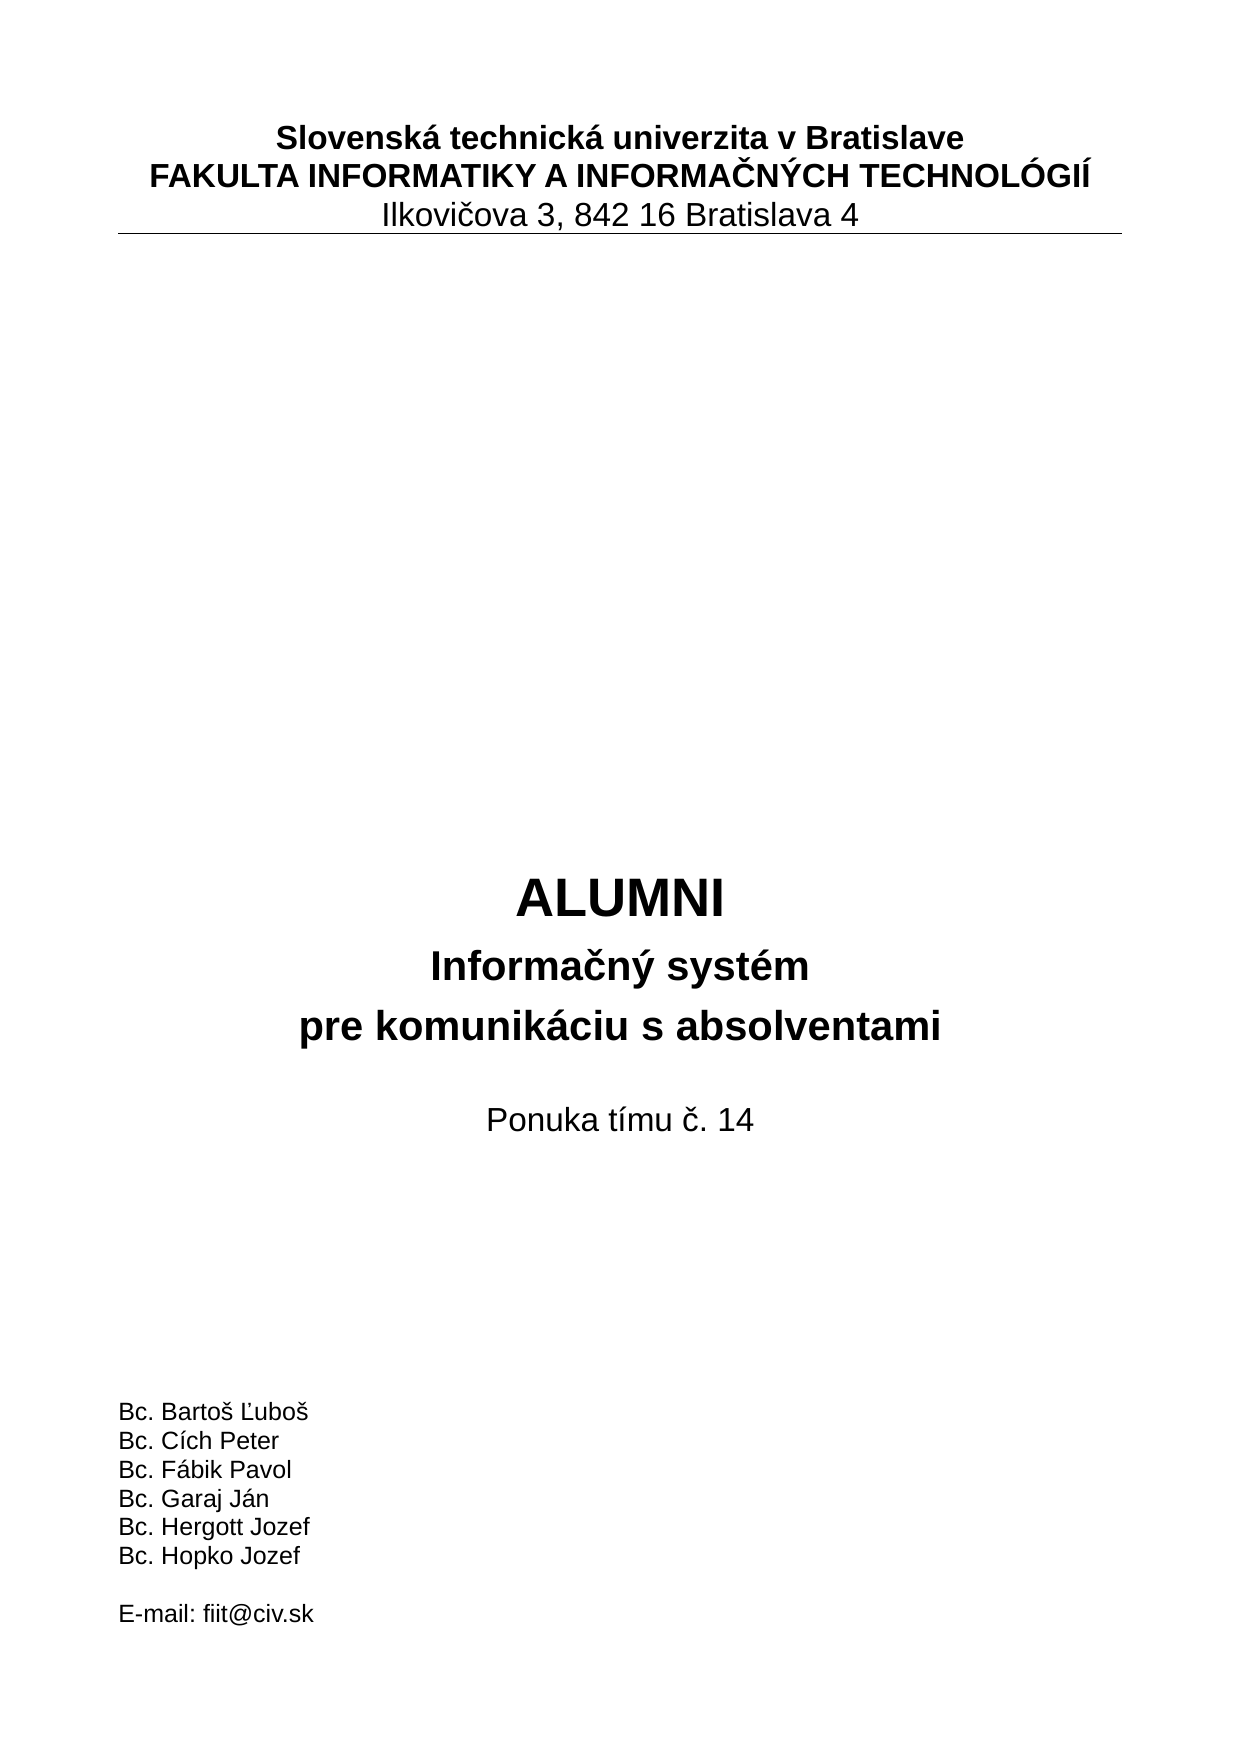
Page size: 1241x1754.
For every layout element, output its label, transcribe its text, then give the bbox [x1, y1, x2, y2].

text Bc. Cích Peter [118, 1426, 1122, 1455]
text Informačný systém [118, 941, 1122, 989]
text Bc. Garaj Ján [118, 1483, 1122, 1512]
text Bc. Fábik Pavol [118, 1455, 1122, 1483]
text ALUMNI [118, 866, 1122, 928]
text E-mail: fiit@civ.sk [118, 1598, 1122, 1627]
text Ilkovičova 3, 842 16 Bratislava 4 [118, 195, 1122, 233]
text Ponuka tímu č. 14 [118, 1100, 1122, 1138]
text Slovenská technická univerzita v Bratislave [118, 118, 1122, 157]
text Bc. Bartoš Ľuboš [118, 1397, 1122, 1426]
text Bc. Hergott Jozef [118, 1512, 1122, 1541]
text pre komunikáciu s absolventami [118, 1001, 1122, 1049]
text FAKULTA INFORMATIKY A INFORMAČNÝCH TECHNOLÓGIÍ [118, 157, 1122, 195]
text Bc. Hopko Jozef [118, 1541, 1122, 1570]
